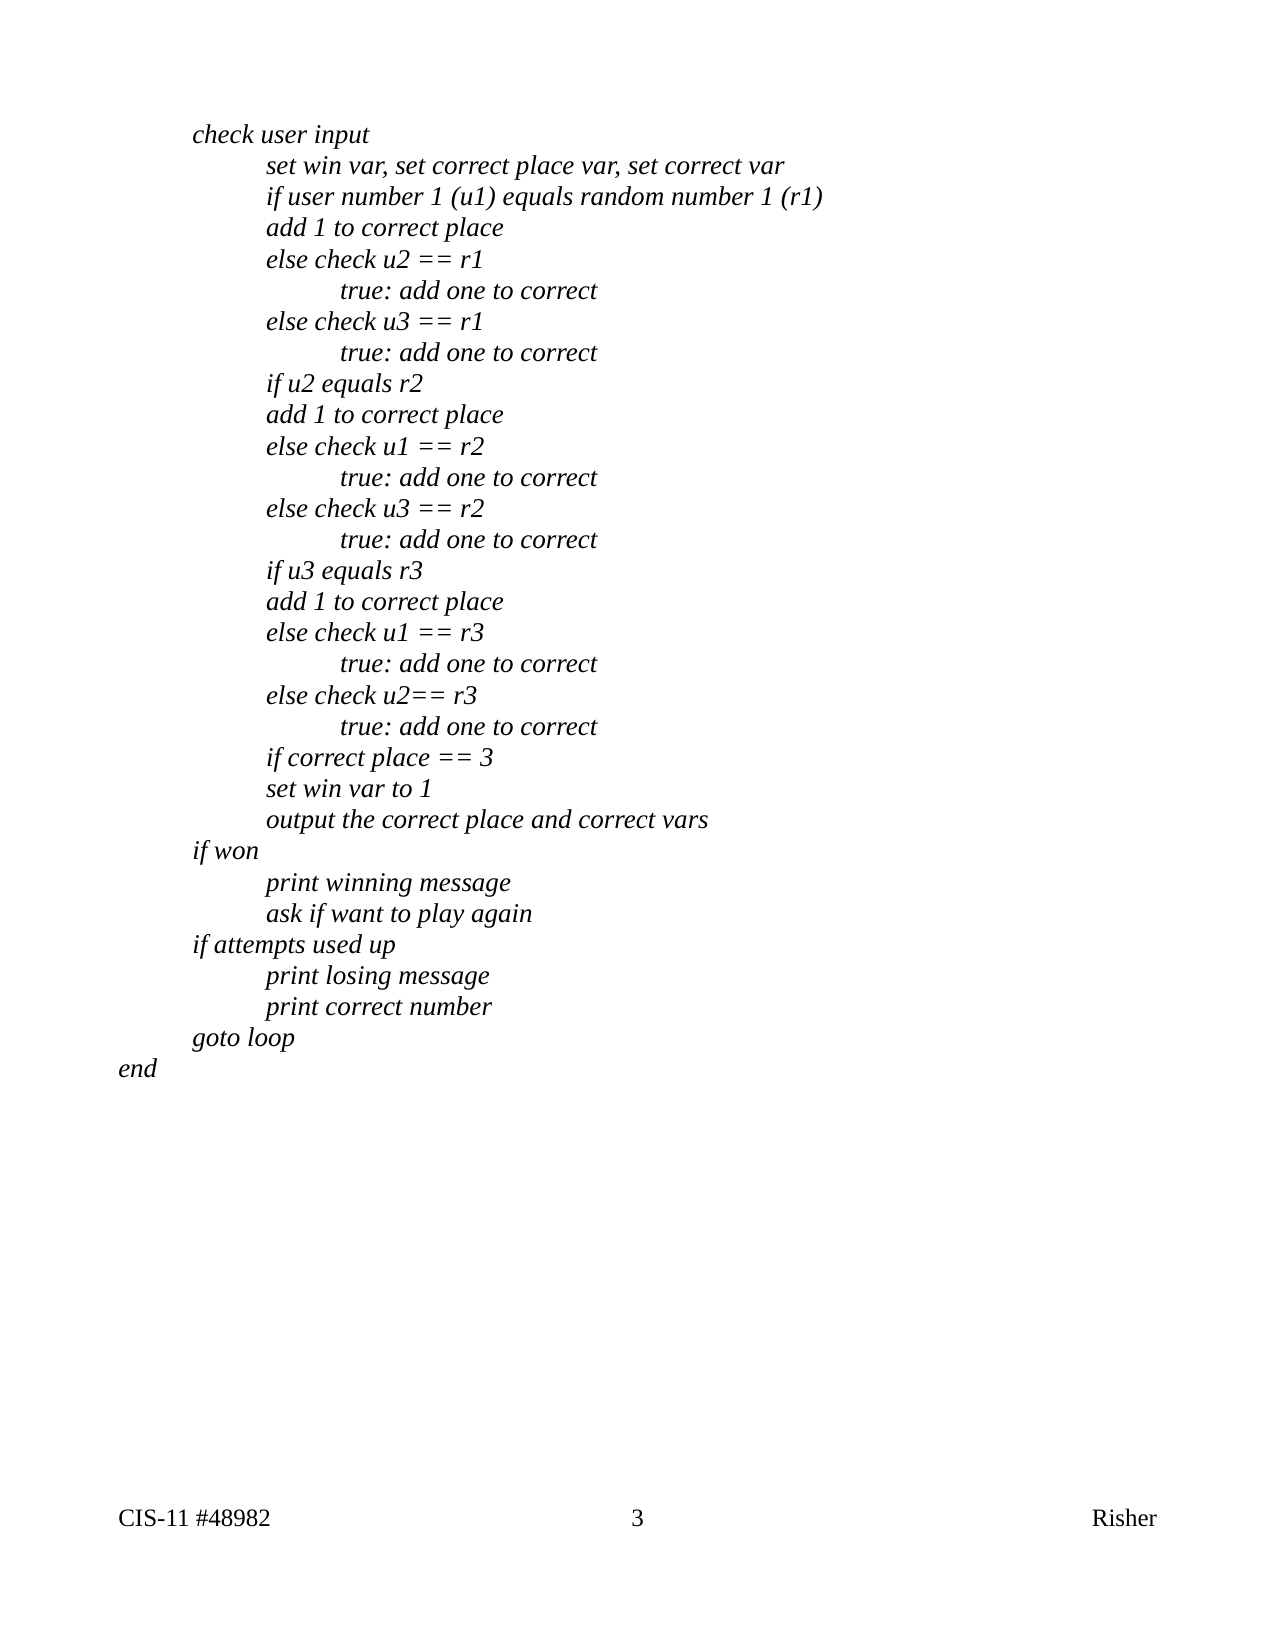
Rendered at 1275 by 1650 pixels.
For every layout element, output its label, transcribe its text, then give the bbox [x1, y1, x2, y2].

text end [118, 1052, 1157, 1084]
text print winning message [118, 866, 1157, 897]
text true: add one to correct [118, 461, 1157, 492]
text true: add one to correct [118, 336, 1157, 367]
text if u2 equals r2 [118, 367, 1157, 398]
text else check u1 == r3 [118, 616, 1157, 648]
text else check u3 == r1 [118, 305, 1157, 336]
text add 1 to correct place [118, 398, 1157, 429]
text check user input [118, 118, 1157, 149]
text add 1 to correct place [118, 585, 1157, 616]
text true: add one to correct [118, 710, 1157, 741]
text true: add one to correct [118, 523, 1157, 554]
text ask if want to play again [118, 897, 1157, 928]
text output the correct place and correct vars [118, 803, 1157, 834]
text print correct number [118, 990, 1157, 1021]
text set win var to 1 [118, 772, 1157, 803]
text else check u2== r3 [118, 679, 1157, 710]
text add 1 to correct place [118, 212, 1157, 243]
text else check u2 == r1 [118, 243, 1157, 274]
text print losing message [118, 959, 1157, 990]
text if correct place == 3 [118, 741, 1157, 772]
text if u3 equals r3 [118, 554, 1157, 585]
text set win var, set correct place var, set correct var [118, 149, 1157, 180]
text else check u3 == r2 [118, 492, 1157, 523]
text if attempts used up [118, 928, 1157, 959]
text if won [118, 834, 1157, 866]
text goto loop [118, 1021, 1157, 1052]
text true: add one to correct [118, 274, 1157, 305]
text else check u1 == r2 [118, 429, 1157, 461]
text true: add one to correct [118, 648, 1157, 679]
text if user number 1 (u1) equals random number 1 (r1) [118, 180, 1157, 212]
